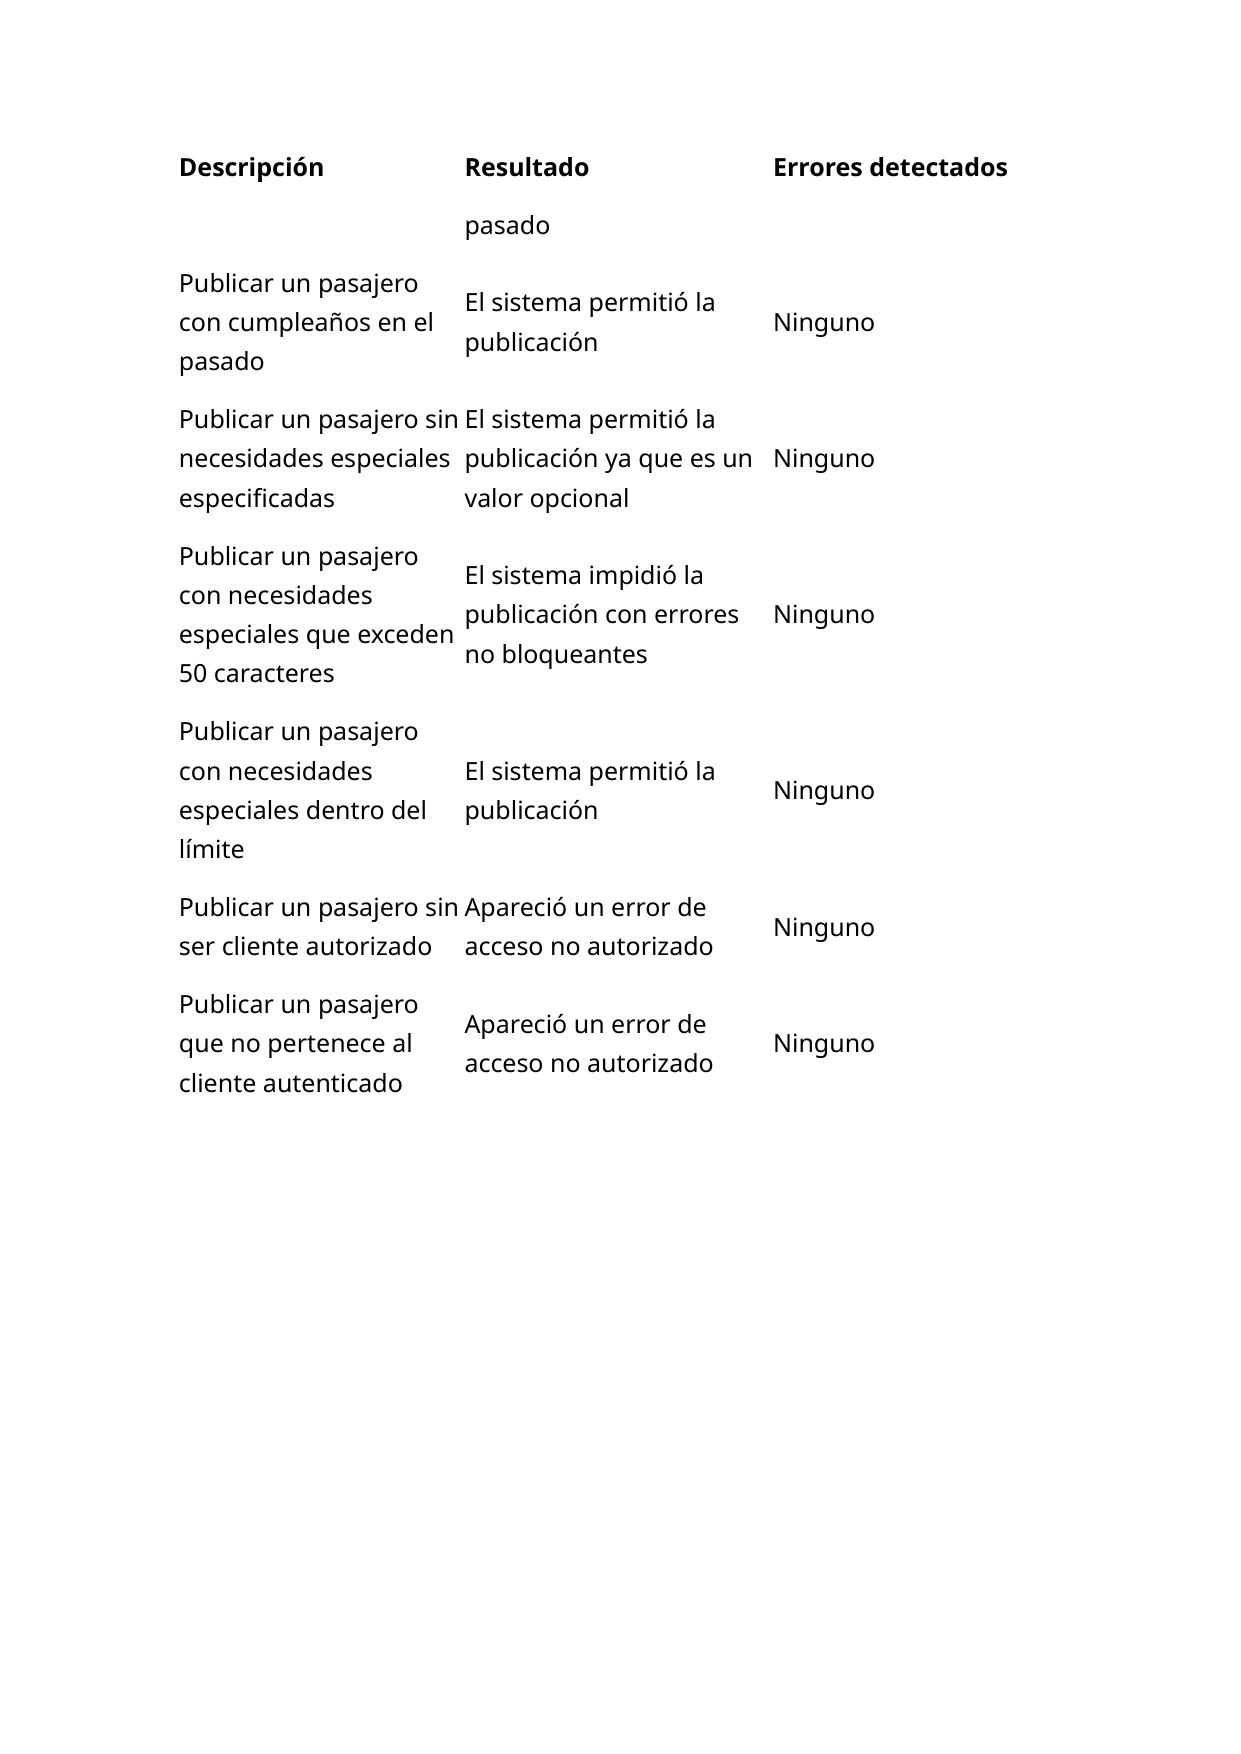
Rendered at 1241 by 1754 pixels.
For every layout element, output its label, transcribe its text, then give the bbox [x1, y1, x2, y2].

table_cell [177, 206, 463, 264]
table_cell Ninguno [771, 985, 1063, 1122]
table_cell Ninguno [771, 264, 1063, 400]
table_header Errores detectados [771, 148, 1063, 206]
table_cell [771, 206, 1063, 264]
table_cell Ninguno [771, 713, 1063, 888]
table_cell Publicar un pasajero sin necesidades especiales especificadas [177, 400, 463, 537]
table_cell El sistema permitió la publicación [463, 264, 771, 400]
table_cell Publicar un pasajero sin ser cliente autorizado [177, 888, 463, 985]
table_cell El sistema permitió la publicación [463, 713, 771, 888]
table_cell Publicar un pasajero que no pertenece al cliente autenticado [177, 985, 463, 1122]
table_cell Ninguno [771, 400, 1063, 537]
table_header Descripción [177, 148, 463, 206]
table_cell Publicar un pasajero con cumpleaños en el pasado [177, 264, 463, 400]
table_cell Publicar un pasajero con necesidades especiales que exceden 50 caracteres [177, 537, 463, 712]
table_cell Ninguno [771, 888, 1063, 985]
table_cell Apareció un error de acceso no autorizado [463, 985, 771, 1122]
table_cell Publicar un pasajero con necesidades especiales dentro del límite [177, 713, 463, 888]
table_cell Apareció un error de acceso no autorizado [463, 888, 771, 985]
table_cell pasado [463, 206, 771, 264]
table_cell Ninguno [771, 537, 1063, 712]
table_cell El sistema impidió la publicación con errores no bloqueantes [463, 537, 771, 712]
table_cell El sistema permitió la publicación ya que es un valor opcional [463, 400, 771, 537]
table_header Resultado [463, 148, 771, 206]
